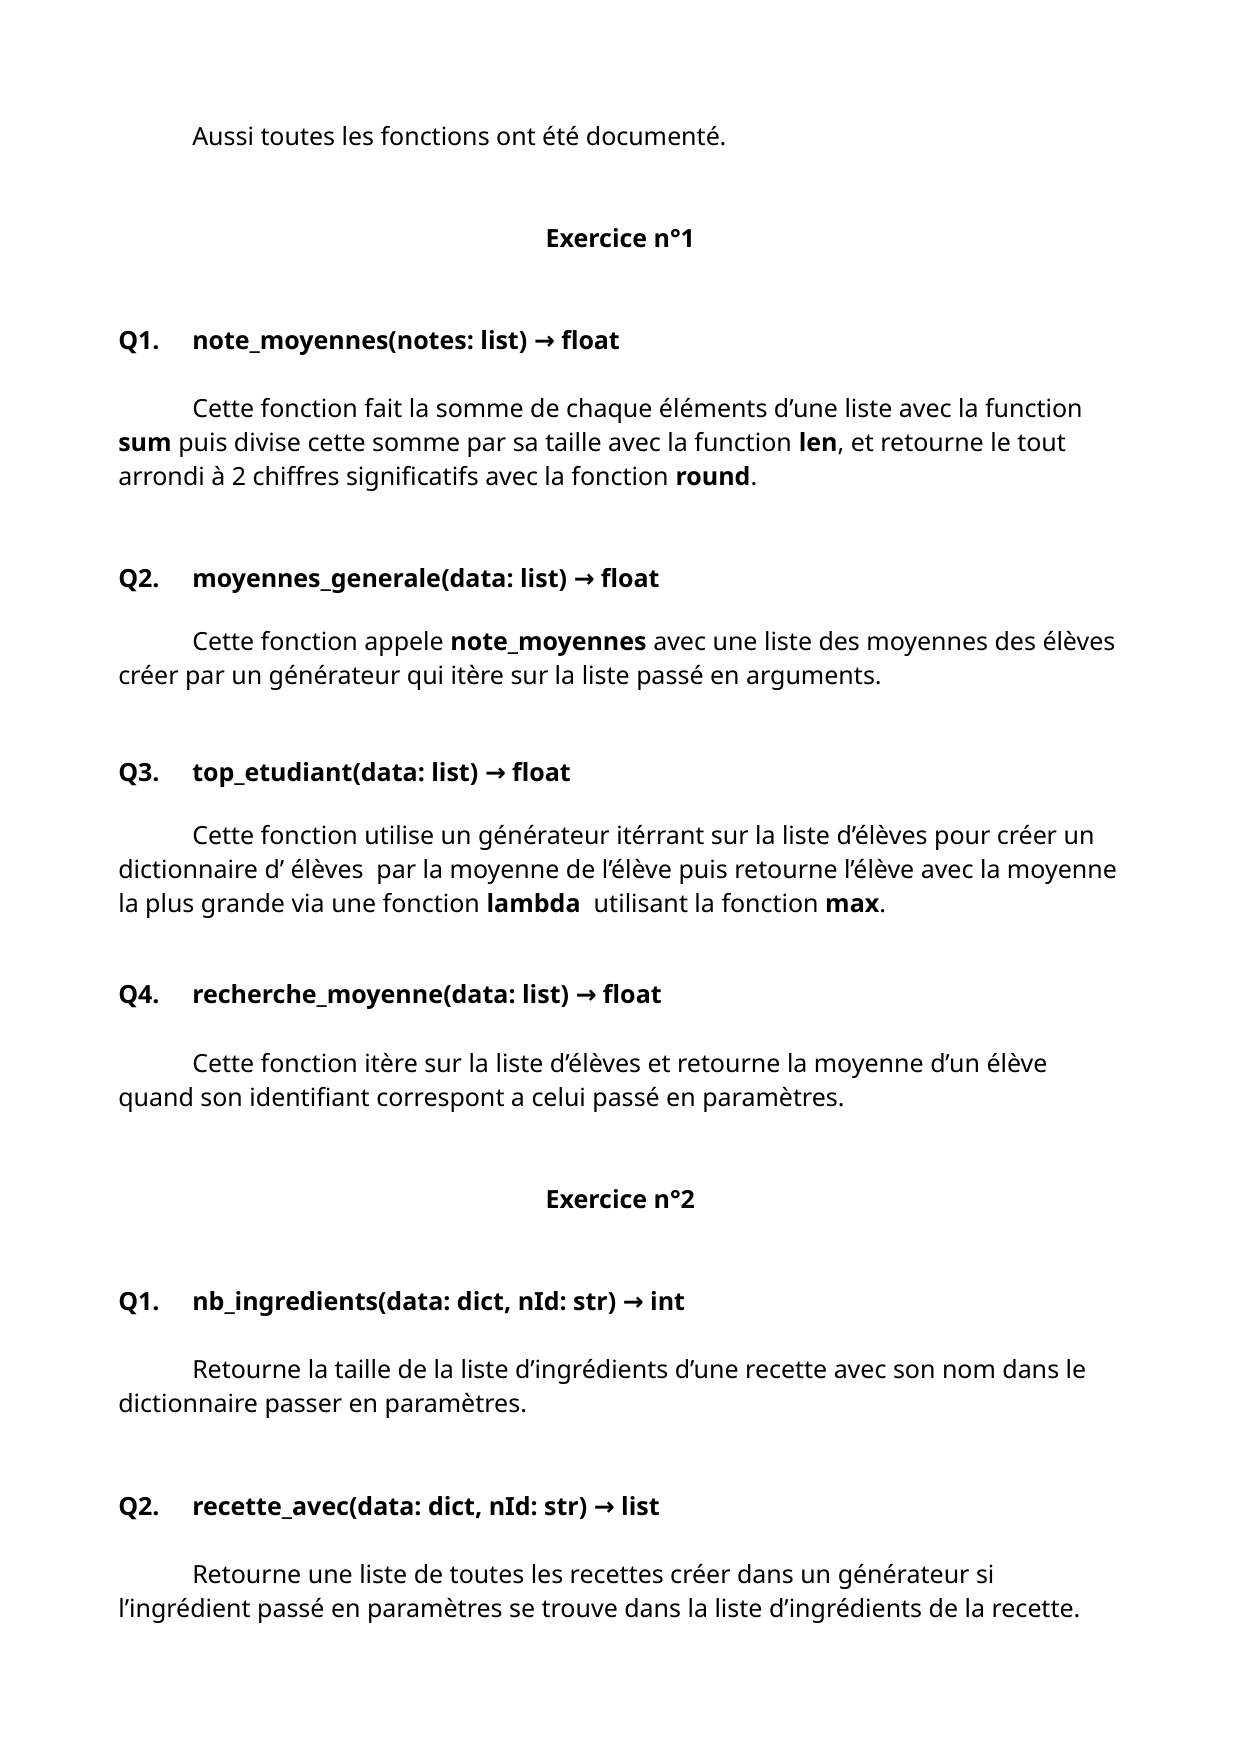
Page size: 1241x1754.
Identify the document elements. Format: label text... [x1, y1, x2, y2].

text Retourne une liste de toutes les recettes créer dans un générateur si l’ingrédient passé en paramètres se trouve dans la liste d’ingrédients de la recette. [118, 1556, 1122, 1624]
text Q3. top_etudiant(data: list) → float [118, 755, 1122, 789]
text Aussi toutes les fonctions ont été documenté. [118, 118, 1122, 152]
text Cette fonction appele note_moyennes avec une liste des moyennes des élèves créer par un générateur qui itère sur la liste passé en arguments. [118, 624, 1122, 692]
text Q1. note_moyennes(notes: list) → float [118, 322, 1122, 357]
text Retourne la taille de la liste d’ingrédients d’une recette avec son nom dans le dictionnaire passer en paramètres. [118, 1352, 1122, 1420]
text Q1. nb_ingredients(data: dict, nId: str) → int [118, 1284, 1122, 1318]
text Cette fonction fait la somme de chaque éléments d’une liste avec la function sum puis divise cette somme par sa taille avec la function len, et retourne le tout arrondi à 2 chiffres significatifs avec la fonction round. [118, 391, 1122, 493]
text Exercice n°2 [118, 1182, 1122, 1216]
text Cette fonction itère sur la liste d’élèves et retourne la moyenne d’un élève quand son identifiant correspont a celui passé en paramètres. [118, 1045, 1122, 1113]
text Cette fonction utilise un générateur itérrant sur la liste d’élèves pour créer un dictionnaire d’ élèves par la moyenne de l’élève puis retourne l’élève avec la moyenne la plus grande via une fonction lambda utilisant la fonction max. [118, 817, 1122, 920]
text Q2. moyennes_generale(data: list) → float [118, 561, 1122, 595]
text Q2. recette_avec(data: dict, nId: str) → list [118, 1488, 1122, 1522]
text Q4. recherche_moyenne(data: list) → float [118, 977, 1122, 1011]
text Exercice n°1 [118, 220, 1122, 254]
